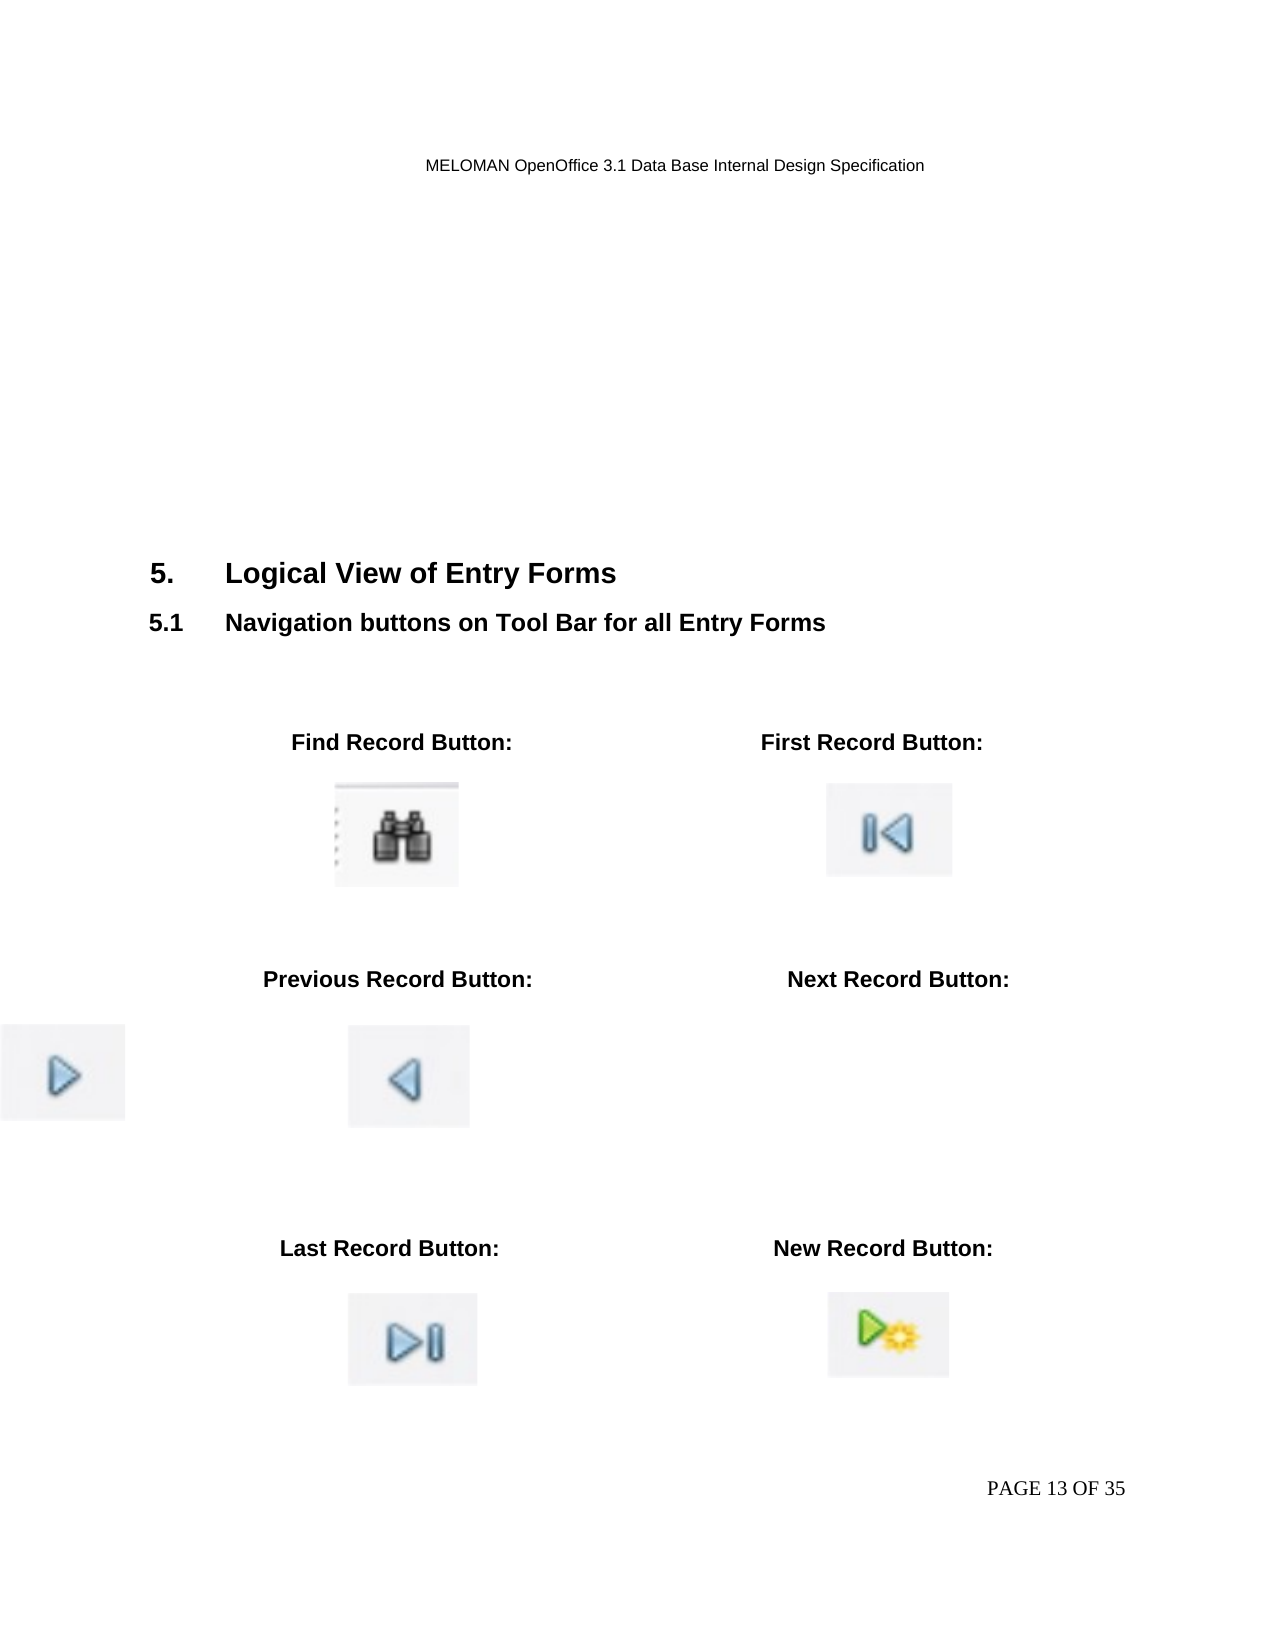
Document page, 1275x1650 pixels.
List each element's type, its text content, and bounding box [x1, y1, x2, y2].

text Previous Record Button: Next Record Button: [148, 966, 1125, 992]
text Find Record Button: First Record Button: [150, 729, 1125, 756]
picture [347, 1293, 478, 1386]
picture [334, 782, 459, 887]
picture [827, 1292, 950, 1378]
subtitle Navigation buttons on Tool Bar for all Entry Forms [148, 608, 1125, 637]
picture [0, 1024, 126, 1121]
list Last Record Button: New Record Button: [148, 1235, 1125, 1261]
picture [826, 783, 953, 877]
picture [347, 1025, 470, 1128]
subtitle Logical View of Entry Forms [150, 556, 1125, 589]
